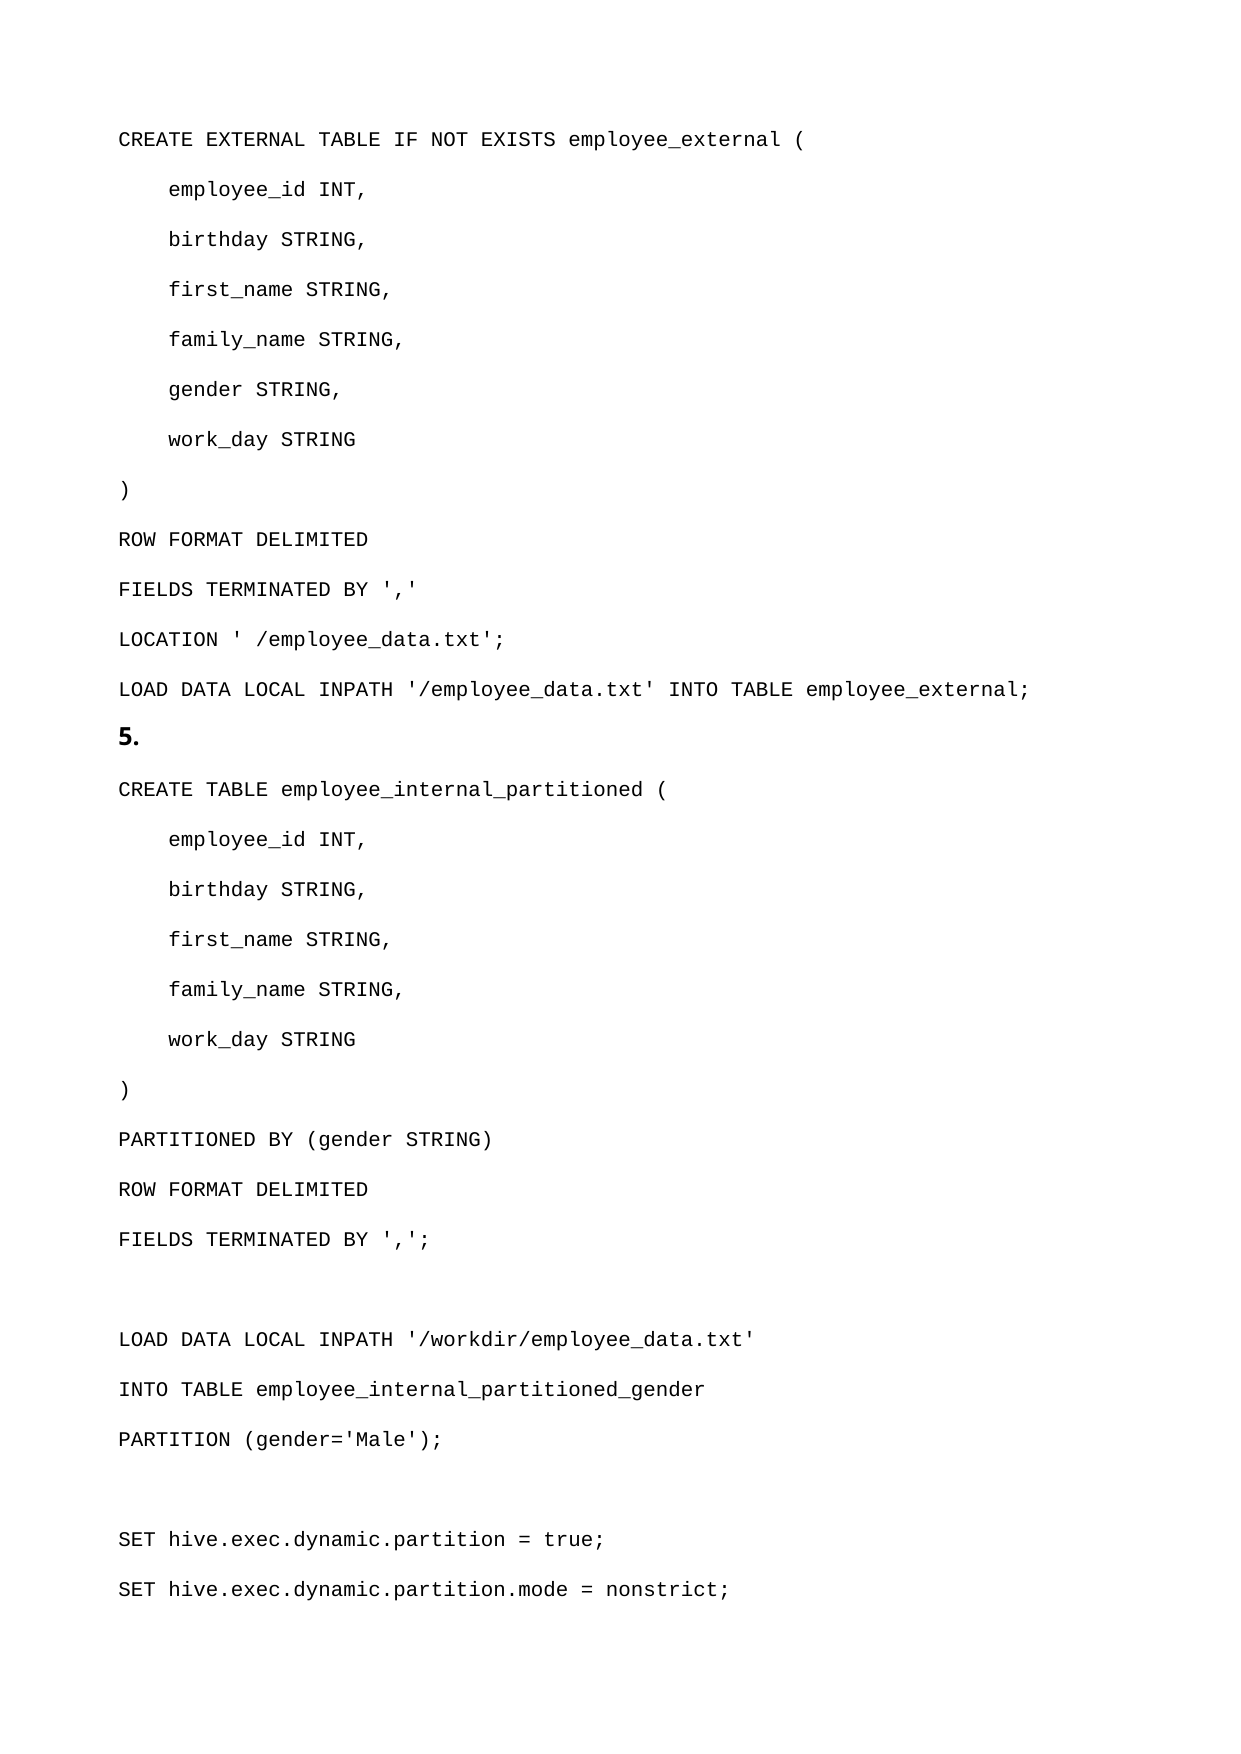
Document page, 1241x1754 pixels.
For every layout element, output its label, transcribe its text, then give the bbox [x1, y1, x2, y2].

text ) [118, 1068, 1122, 1102]
text LOAD DATA LOCAL INPATH '/employee_data.txt' INTO TABLE employee_external; [118, 668, 1122, 702]
text gender STRING, [118, 368, 1122, 402]
text 5. [118, 718, 1122, 752]
text LOAD DATA LOCAL INPATH '/workdir/employee_data.txt' [118, 1318, 1122, 1352]
text ROW FORMAT DELIMITED [118, 518, 1122, 552]
text PARTITIONED BY (gender STRING) [118, 1118, 1122, 1152]
text ROW FORMAT DELIMITED [118, 1168, 1122, 1202]
text employee_id INT, [118, 818, 1122, 852]
text family_name STRING, [118, 968, 1122, 1002]
text CREATE EXTERNAL TABLE IF NOT EXISTS employee_external ( [118, 118, 1122, 152]
text SET hive.exec.dynamic.partition.mode = nonstrict; [118, 1568, 1122, 1602]
text PARTITION (gender='Male'); [118, 1418, 1122, 1452]
text birthday STRING, [118, 868, 1122, 902]
text employee_id INT, [118, 168, 1122, 202]
text first_name STRING, [118, 268, 1122, 302]
text SET hive.exec.dynamic.partition = true; [118, 1518, 1122, 1552]
text work_day STRING [118, 1018, 1122, 1052]
text CREATE TABLE employee_internal_partitioned ( [118, 768, 1122, 802]
text FIELDS TERMINATED BY ','; [118, 1218, 1122, 1252]
text INTO TABLE employee_internal_partitioned_gender [118, 1368, 1122, 1402]
text family_name STRING, [118, 318, 1122, 352]
text LOCATION ' /employee_data.txt'; [118, 618, 1122, 652]
text ) [118, 468, 1122, 502]
text work_day STRING [118, 418, 1122, 452]
text FIELDS TERMINATED BY ',' [118, 568, 1122, 602]
text birthday STRING, [118, 218, 1122, 252]
text first_name STRING, [118, 918, 1122, 952]
